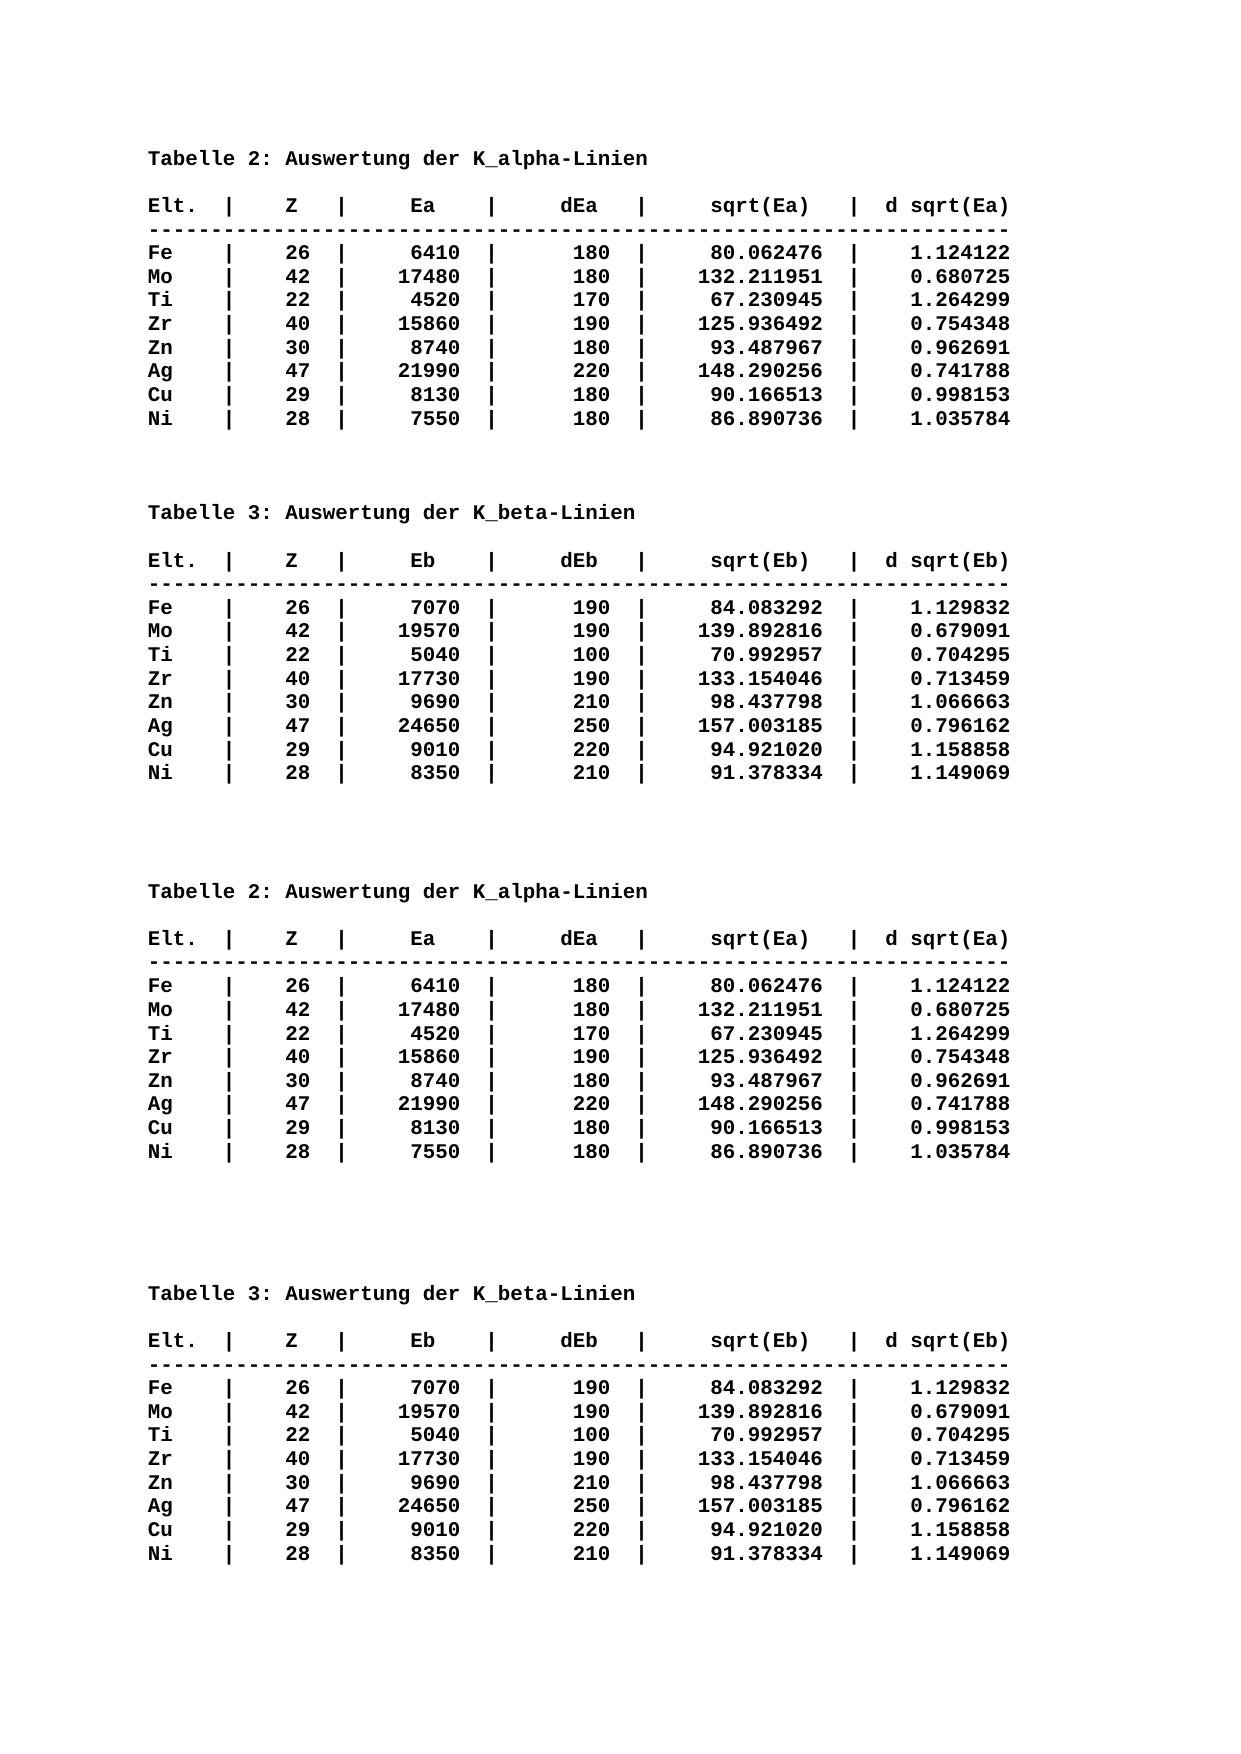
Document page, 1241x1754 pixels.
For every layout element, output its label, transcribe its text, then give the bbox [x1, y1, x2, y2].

text --------------------------------------------------------------------- [148, 952, 1093, 975]
text Ag | 47 | 24650 | 250 | 157.003185 | 0.796162 [148, 1495, 1093, 1519]
text Ni | 28 | 8350 | 210 | 91.378334 | 1.149069 [148, 1543, 1093, 1566]
text Elt. | Z | Eb | dEb | sqrt(Eb) | d sqrt(Eb) [148, 549, 1093, 573]
text --------------------------------------------------------------------- [148, 218, 1093, 242]
text Zr | 40 | 15860 | 190 | 125.936492 | 0.754348 [148, 313, 1093, 337]
text Zr | 40 | 17730 | 190 | 133.154046 | 0.713459 [148, 1448, 1093, 1472]
text Tabelle 2: Auswertung der K_alpha-Linien [148, 881, 1093, 904]
text Tabelle 2: Auswertung der K_alpha-Linien [148, 148, 1093, 171]
text Zr | 40 | 17730 | 190 | 133.154046 | 0.713459 [148, 668, 1093, 691]
text Mo | 42 | 17480 | 180 | 132.211951 | 0.680725 [148, 266, 1093, 289]
text Ti | 22 | 4520 | 170 | 67.230945 | 1.264299 [148, 1022, 1093, 1046]
text Cu | 29 | 8130 | 180 | 90.166513 | 0.998153 [148, 384, 1093, 408]
text Mo | 42 | 19570 | 190 | 139.892816 | 0.679091 [148, 621, 1093, 644]
text Ni | 28 | 8350 | 210 | 91.378334 | 1.149069 [148, 762, 1093, 786]
text Cu | 29 | 9010 | 220 | 94.921020 | 1.158858 [148, 1519, 1093, 1543]
text Zn | 30 | 9690 | 210 | 98.437798 | 1.066663 [148, 691, 1093, 715]
text Ti | 22 | 5040 | 100 | 70.992957 | 0.704295 [148, 1424, 1093, 1448]
text Tabelle 3: Auswertung der K_beta-Linien [148, 502, 1093, 526]
text --------------------------------------------------------------------- [148, 1353, 1093, 1377]
text Fe | 26 | 6410 | 180 | 80.062476 | 1.124122 [148, 242, 1093, 266]
text Ag | 47 | 21990 | 220 | 148.290256 | 0.741788 [148, 360, 1093, 384]
text Zn | 30 | 8740 | 180 | 93.487967 | 0.962691 [148, 1070, 1093, 1093]
text Fe | 26 | 7070 | 190 | 84.083292 | 1.129832 [148, 597, 1093, 621]
text Ni | 28 | 7550 | 180 | 86.890736 | 1.035784 [148, 1141, 1093, 1164]
text Ag | 47 | 24650 | 250 | 157.003185 | 0.796162 [148, 715, 1093, 739]
text Mo | 42 | 17480 | 180 | 132.211951 | 0.680725 [148, 999, 1093, 1022]
text Cu | 29 | 9010 | 220 | 94.921020 | 1.158858 [148, 739, 1093, 762]
text Zr | 40 | 15860 | 190 | 125.936492 | 0.754348 [148, 1046, 1093, 1070]
text Elt. | Z | Ea | dEa | sqrt(Ea) | d sqrt(Ea) [148, 928, 1093, 952]
text Fe | 26 | 7070 | 190 | 84.083292 | 1.129832 [148, 1377, 1093, 1401]
text Ti | 22 | 4520 | 170 | 67.230945 | 1.264299 [148, 289, 1093, 313]
text Fe | 26 | 6410 | 180 | 80.062476 | 1.124122 [148, 975, 1093, 999]
text Ti | 22 | 5040 | 100 | 70.992957 | 0.704295 [148, 644, 1093, 668]
text Ag | 47 | 21990 | 220 | 148.290256 | 0.741788 [148, 1093, 1093, 1117]
text Elt. | Z | Ea | dEa | sqrt(Ea) | d sqrt(Ea) [148, 195, 1093, 218]
text Zn | 30 | 9690 | 210 | 98.437798 | 1.066663 [148, 1472, 1093, 1495]
text Ni | 28 | 7550 | 180 | 86.890736 | 1.035784 [148, 408, 1093, 431]
text Cu | 29 | 8130 | 180 | 90.166513 | 0.998153 [148, 1117, 1093, 1141]
text Zn | 30 | 8740 | 180 | 93.487967 | 0.962691 [148, 337, 1093, 360]
text Elt. | Z | Eb | dEb | sqrt(Eb) | d sqrt(Eb) [148, 1330, 1093, 1353]
text Tabelle 3: Auswertung der K_beta-Linien [148, 1283, 1093, 1306]
text Mo | 42 | 19570 | 190 | 139.892816 | 0.679091 [148, 1401, 1093, 1424]
text --------------------------------------------------------------------- [148, 573, 1093, 597]
